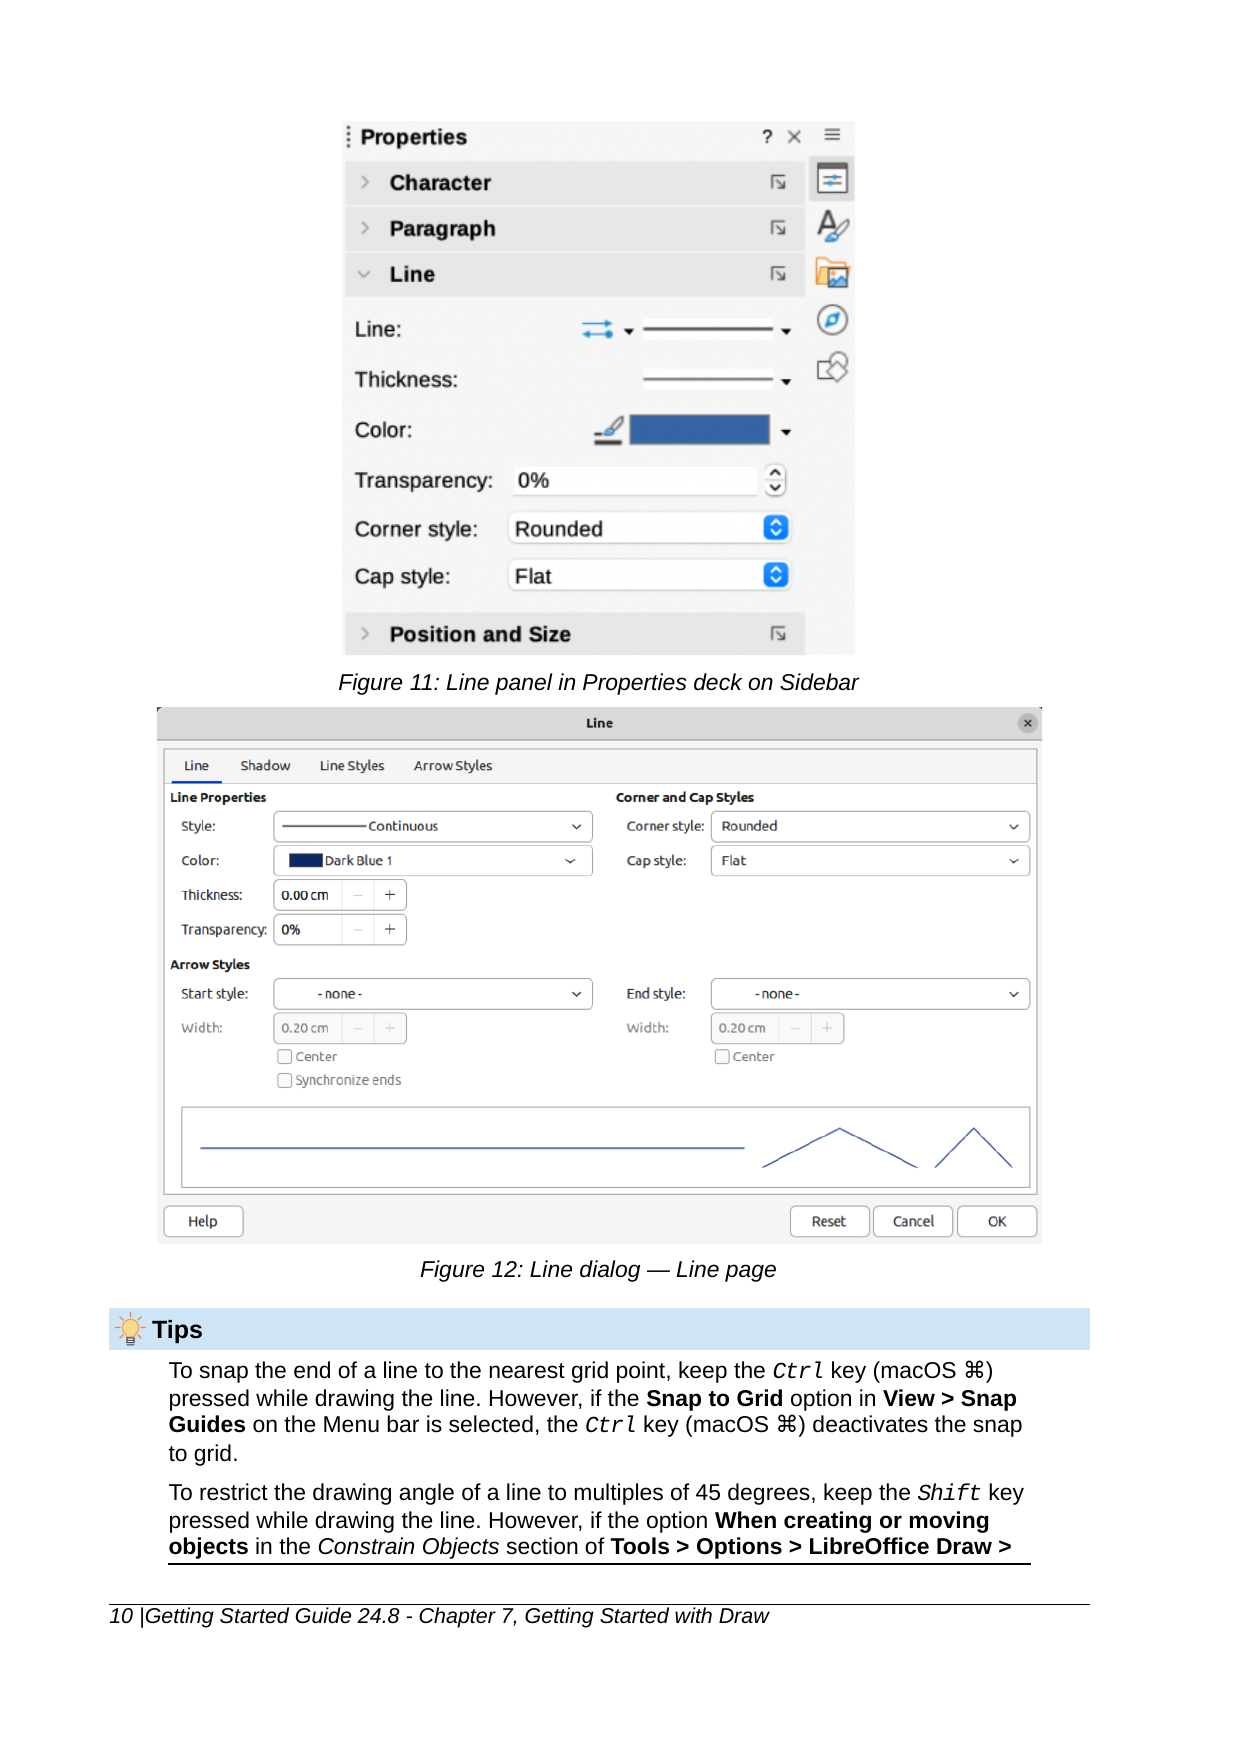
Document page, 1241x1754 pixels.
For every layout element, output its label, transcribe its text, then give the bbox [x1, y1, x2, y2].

text Figure 11: Line panel in Properties deck on Sidebar [338, 669, 861, 695]
subtitle Tips [151, 1308, 1090, 1350]
picture [156, 707, 1043, 1244]
picture [342, 121, 857, 657]
text To snap the end of a line to the nearest grid point, keep the Ctrl key (macOS ⌘) pressed while drawing the line. However, if the Snap to Grid option in View > Snap Guides on the Menu bar is selected, the Ctrl key (macOS ⌘) deactivates the snap to grid. [168, 1357, 1031, 1466]
text Figure 12: Line dialog — Line page [157, 1256, 1042, 1283]
text To restrict the drawing angle of a line to multiples of 45 degrees, keep the Shift key pressed while drawing the line. However, if the option When creating or moving objects in the Constrain Objects section of Tools > Options > LibreOffice Draw > [168, 1479, 1031, 1563]
